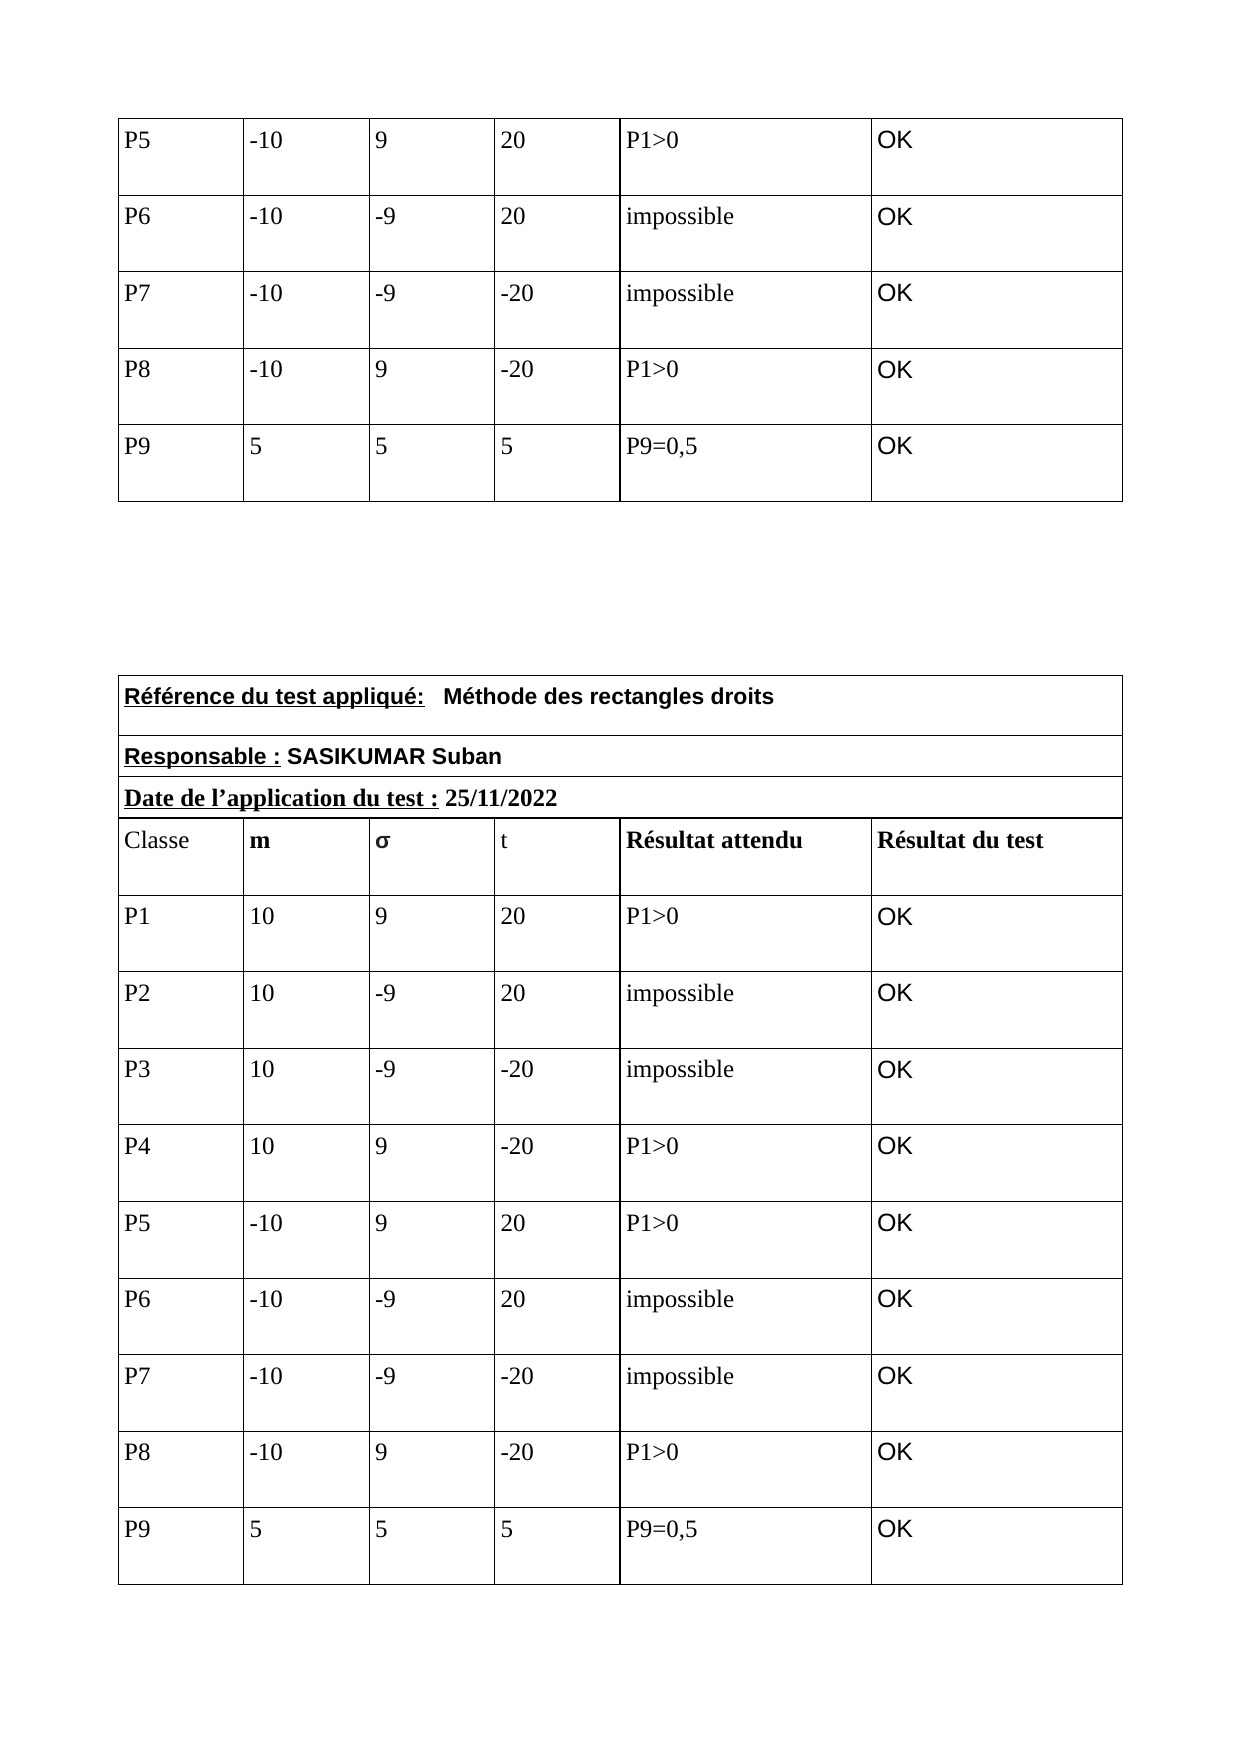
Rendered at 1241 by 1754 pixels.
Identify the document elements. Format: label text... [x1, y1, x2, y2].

table_cell -10 [244, 1432, 369, 1507]
table_cell -10 [244, 196, 369, 271]
table_cell -9 [370, 196, 494, 271]
table_cell P9 [119, 425, 243, 501]
table_cell -20 [495, 272, 619, 348]
table_cell 10 [244, 896, 369, 971]
table_cell OK [872, 272, 1122, 348]
table_cell 10 [244, 1125, 369, 1201]
table_cell -9 [370, 272, 494, 348]
table_cell -10 [244, 272, 369, 348]
table_cell 20 [495, 896, 619, 971]
table_cell impossible [621, 1279, 871, 1354]
table_cell P1>0 [621, 1202, 871, 1277]
table_cell 9 [370, 349, 494, 424]
table_cell OK [872, 425, 1122, 501]
table_cell OK [872, 349, 1122, 424]
table_cell -10 [244, 349, 369, 424]
table_cell impossible [621, 272, 871, 348]
table_cell P7 [119, 272, 243, 348]
table_header σ [370, 819, 494, 895]
table_cell -20 [495, 1432, 619, 1507]
table_cell 20 [495, 1202, 619, 1277]
table_header m [244, 819, 369, 895]
table_cell P4 [119, 1125, 243, 1201]
table_cell 9 [370, 896, 494, 971]
table_cell OK [872, 972, 1122, 1048]
table_cell 5 [244, 425, 369, 501]
table_cell 5 [495, 1508, 619, 1584]
table_cell -10 [244, 1355, 369, 1431]
table_cell P9 [119, 1508, 243, 1584]
table_cell P6 [119, 196, 243, 271]
table_header t [495, 819, 619, 895]
table_cell 9 [370, 1432, 494, 1507]
table_cell OK [872, 1202, 1122, 1277]
table_cell -9 [370, 1279, 494, 1354]
table_cell -20 [495, 1125, 619, 1201]
table_cell P2 [119, 972, 243, 1048]
table_cell P9=0,5 [621, 1508, 871, 1584]
table_cell OK [872, 119, 1122, 195]
table_cell -10 [244, 119, 369, 195]
table_cell 20 [495, 1279, 619, 1354]
table_cell 10 [244, 972, 369, 1048]
table_header Classe [119, 819, 243, 895]
table_cell OK [872, 1432, 1122, 1507]
table_cell Responsable : SASIKUMAR Suban [119, 736, 1122, 776]
table_cell impossible [621, 972, 871, 1048]
table_cell -20 [495, 349, 619, 424]
table_header Résultat du test [872, 819, 1122, 895]
table_cell -20 [495, 1355, 619, 1431]
table_cell 9 [370, 1125, 494, 1201]
table_cell P3 [119, 1049, 243, 1124]
table_cell impossible [621, 1355, 871, 1431]
table_cell -10 [244, 1202, 369, 1277]
table_cell OK [872, 1355, 1122, 1431]
table_cell P1>0 [621, 896, 871, 971]
table_cell 20 [495, 119, 619, 195]
table_cell OK [872, 1508, 1122, 1584]
table_cell OK [872, 196, 1122, 271]
table_cell 20 [495, 196, 619, 271]
table_cell OK [872, 896, 1122, 971]
table_cell P8 [119, 349, 243, 424]
table_cell -9 [370, 1049, 494, 1124]
table_cell 5 [244, 1508, 369, 1584]
table_cell 9 [370, 119, 494, 195]
table_cell P5 [119, 119, 243, 195]
table_cell impossible [621, 1049, 871, 1124]
table_cell 10 [244, 1049, 369, 1124]
table_cell P5 [119, 1202, 243, 1277]
table_cell P9=0,5 [621, 425, 871, 501]
table_cell P7 [119, 1355, 243, 1431]
table_cell P1>0 [621, 349, 871, 424]
table_cell OK [872, 1279, 1122, 1354]
table_header Référence du test appliqué: Méthode des rectangles droits [119, 676, 1122, 734]
table_cell -10 [244, 1279, 369, 1354]
table_cell 20 [495, 972, 619, 1048]
table_cell OK [872, 1125, 1122, 1201]
table_cell P6 [119, 1279, 243, 1354]
table_cell OK [872, 1049, 1122, 1124]
table_cell -9 [370, 972, 494, 1048]
table_cell -9 [370, 1355, 494, 1431]
table_cell P8 [119, 1432, 243, 1507]
table_cell 9 [370, 1202, 494, 1277]
table_cell P1>0 [621, 1125, 871, 1201]
table_cell 5 [370, 1508, 494, 1584]
table_cell P1>0 [621, 1432, 871, 1507]
table_cell 5 [370, 425, 494, 501]
table_header Résultat attendu [621, 819, 871, 895]
table_cell impossible [621, 196, 871, 271]
table_cell Date de l’application du test : 25/11/2022 [119, 777, 1122, 817]
table_cell -20 [495, 1049, 619, 1124]
table_cell P1 [119, 896, 243, 971]
table_cell 5 [495, 425, 619, 501]
table_cell P1>0 [621, 119, 871, 195]
